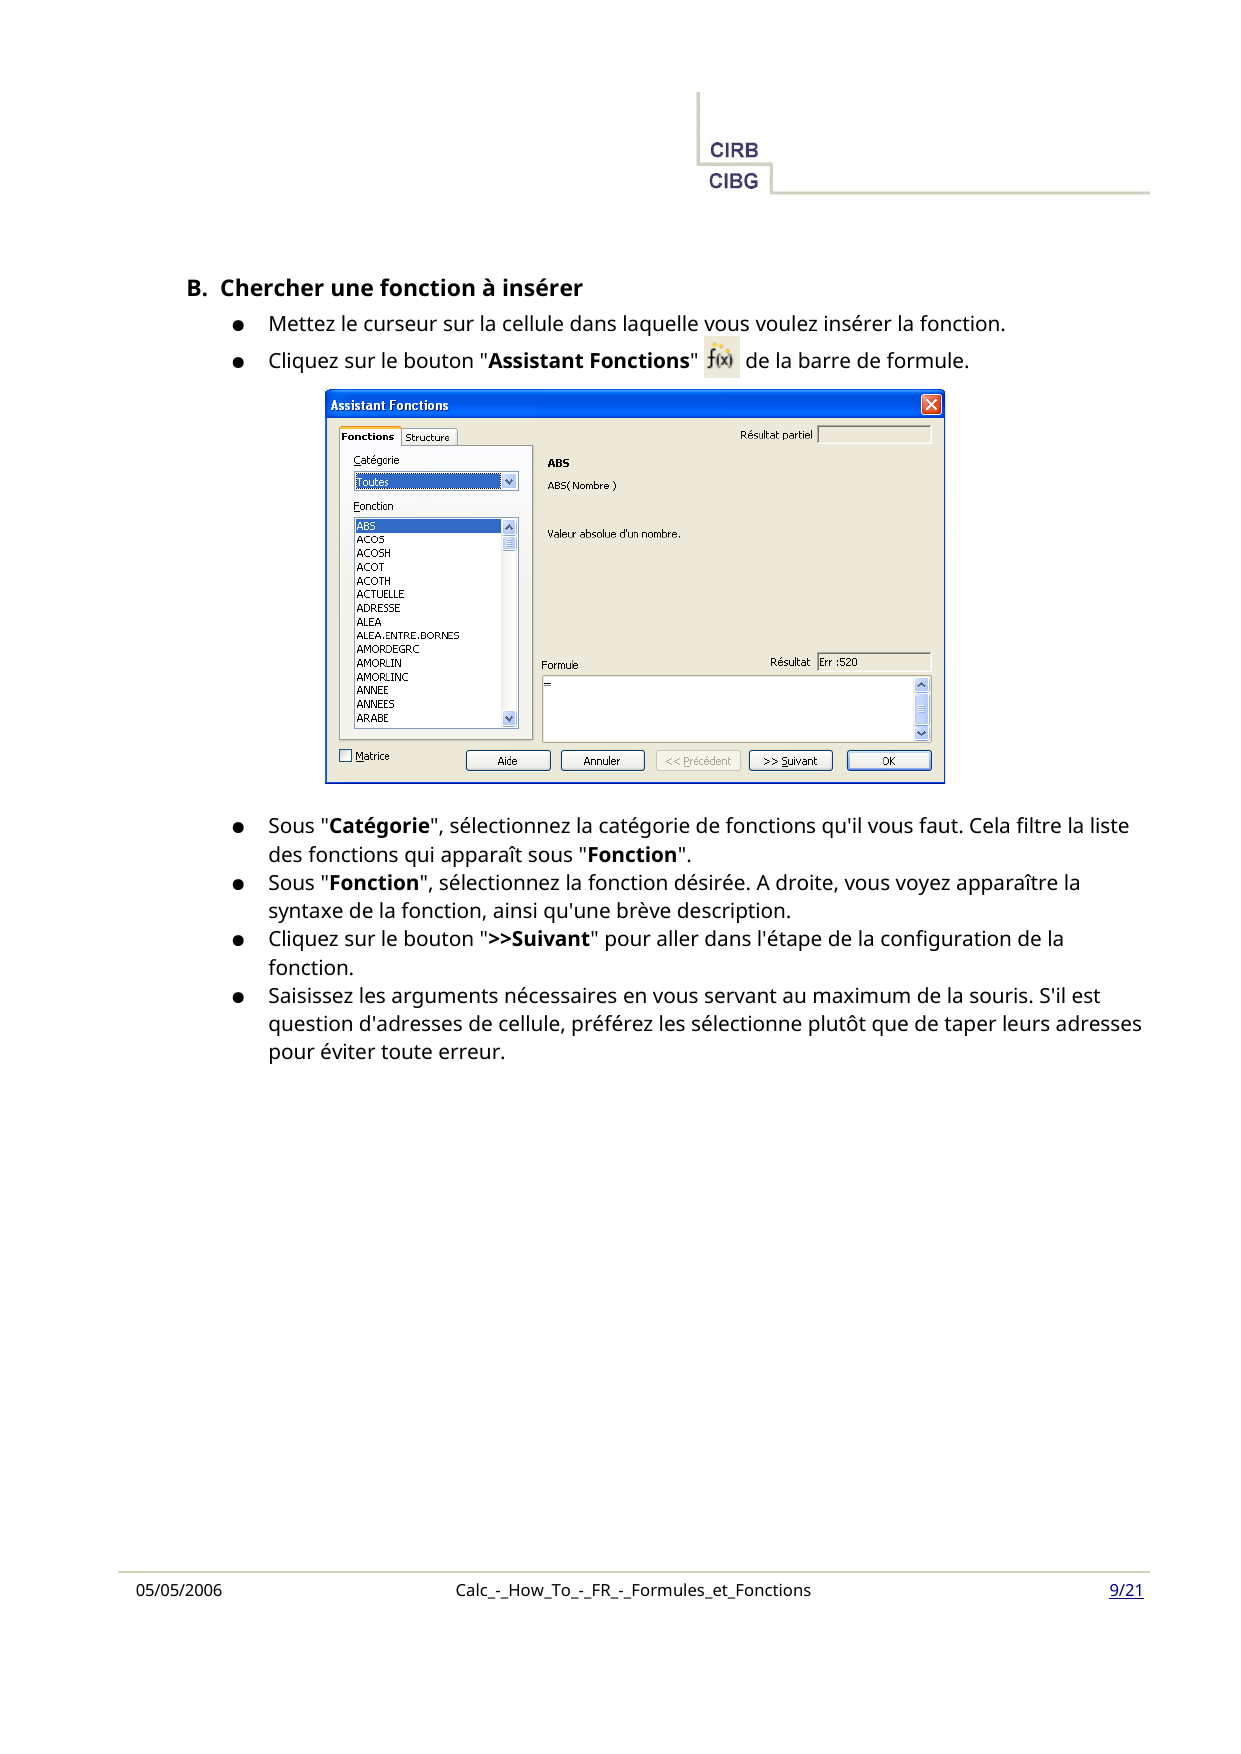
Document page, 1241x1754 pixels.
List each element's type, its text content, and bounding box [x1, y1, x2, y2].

list Saisissez les arguments nécessaires en vous servant au maximum de la souris. S'il est question d'adresses de cellule, préférez les sélectionne plutôt que de taper leurs adresses pour éviter toute erreur. [231, 981, 1152, 1066]
list Mettez le curseur sur la cellule dans laquelle vous voulez insérer la fonction. [231, 309, 1152, 337]
picture [325, 389, 946, 784]
list Sous "Fonction", sélectionnez la fonction désirée. A droite, vous voyez apparaître la syntaxe de la fonction, ainsi qu'une brève description. [231, 868, 1152, 924]
picture [609, 92, 1150, 214]
list de la barre de formule. [740, 337, 1152, 377]
picture [703, 336, 740, 378]
list Sous "Catégorie", sélectionnez la catégorie de fonctions qu'il vous faut. Cela filtre la liste des fonctions qui apparaît sous "Fonction". [231, 812, 1152, 868]
subtitle Chercher une fonction à insérer [118, 271, 1152, 303]
list Cliquez sur le bouton ">>Suivant" pour aller dans l'étape de la configuration de la fonction. [231, 924, 1152, 981]
list Cliquez sur le bouton "Assistant Fonctions" [231, 337, 703, 377]
